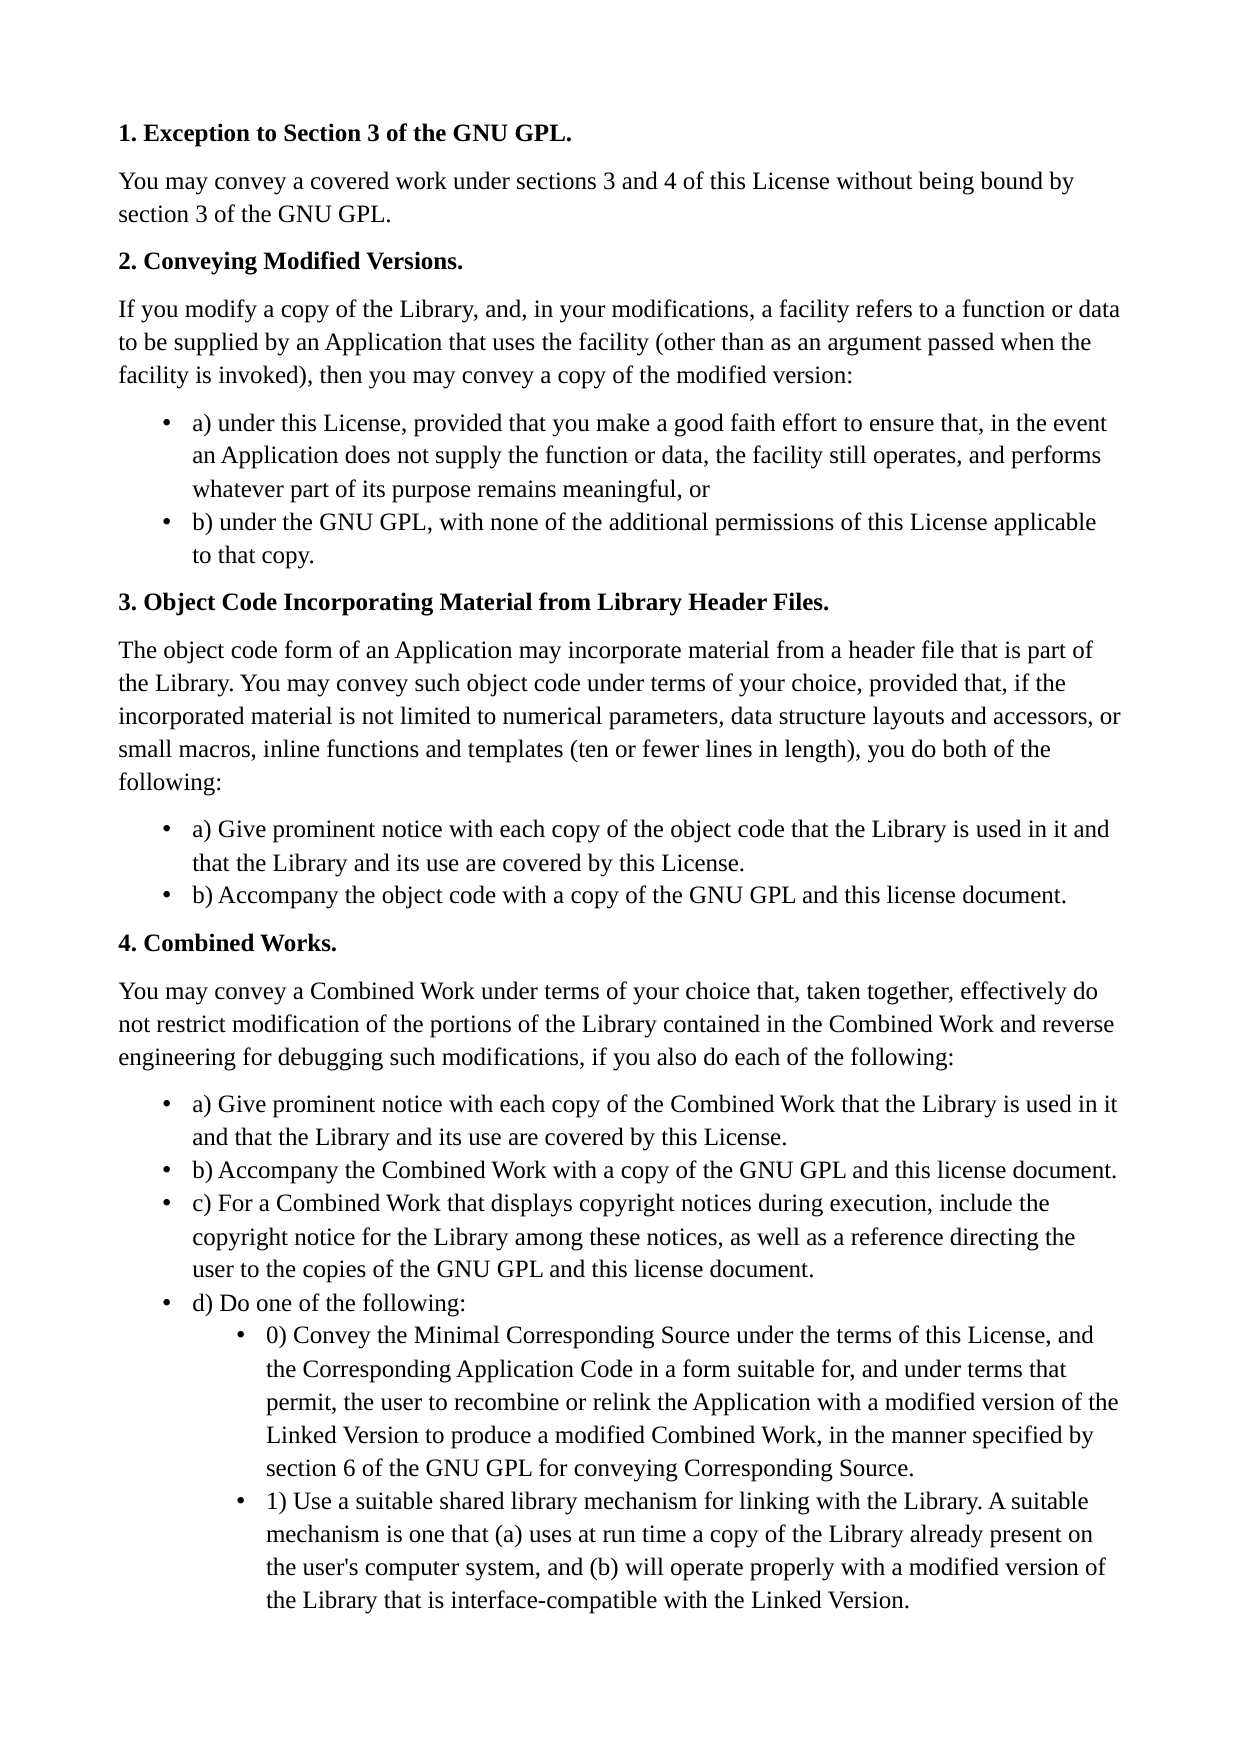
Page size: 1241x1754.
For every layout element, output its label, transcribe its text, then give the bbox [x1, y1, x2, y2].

list b) under the GNU GPL, with none of the additional permissions of this License applicable to that copy. [162, 507, 1122, 568]
subtitle 3. Object Code Incorporating Material from Library Header Files. [118, 587, 1122, 616]
subtitle 2. Conveying Modified Versions. [118, 246, 1122, 275]
list 0) Convey the Minimal Corresponding Source under the terms of this License, and the Corresponding Application Code in a form suitable for, and under terms that permit, the user to recombine or relink the Application with a modified version of the Linked Version to produce a modified Combined Work, in the manner specified by section 6 of the GNU GPL for conveying Corresponding Source. [236, 1321, 1122, 1481]
text If you modify a copy of the Library, and, in your modifications, a facility refers to a function or data to be supplied by an Application that uses the facility (other than as an argument passed when the facility is invoked), then you may convey a copy of the modified version: [118, 294, 1122, 389]
subtitle 1. Exception to Section 3 of the GNU GPL. [118, 118, 1122, 147]
text You may convey a Combined Work under terms of your choice that, taken together, effectively do not restrict modification of the portions of the Library contained in the Combined Work and reverse engineering for debugging such modifications, if you also do each of the following: [118, 976, 1122, 1071]
list b) Accompany the Combined Work with a copy of the GNU GPL and this license document. [162, 1156, 1122, 1184]
text You may convey a covered work under sections 3 and 4 of this License without being bound by section 3 of the GNU GPL. [118, 166, 1122, 227]
list d) Do one of the following: [162, 1288, 1122, 1316]
list a) Give prominent notice with each copy of the object code that the Library is used in it and that the Library and its use are covered by this License. [162, 814, 1122, 876]
text The object code form of an Application may incorporate material from a header file that is part of the Library. You may convey such object code under terms of your choice, provided that, if the incorporated material is not limited to numerical parameters, data structure layouts and accessors, or small macros, inline functions and templates (ten or fewer lines in length), you do both of the following: [118, 635, 1122, 796]
list a) Give prominent notice with each copy of the Combined Work that the Library is used in it and that the Library and its use are covered by this License. [162, 1089, 1122, 1151]
list 1) Use a suitable shared library mechanism for linking with the Library. A suitable mechanism is one that (a) uses at run time a copy of the Library already present on the user's computer system, and (b) will operate properly with a modified version of the Library that is interface-compatible with the Linked Version. [236, 1486, 1122, 1613]
subtitle 4. Combined Works. [118, 928, 1122, 957]
list a) under this License, provided that you make a good faith effort to ensure that, in the event an Application does not supply the function or data, the facility still operates, and performs whatever part of its purpose remains meaningful, or [162, 408, 1122, 502]
list c) For a Combined Work that displays copyright notices during execution, include the copyright notice for the Library among these notices, as well as a reference directing the user to the copies of the GNU GPL and this license document. [162, 1188, 1122, 1283]
list b) Accompany the object code with a copy of the GNU GPL and this license document. [162, 881, 1122, 909]
